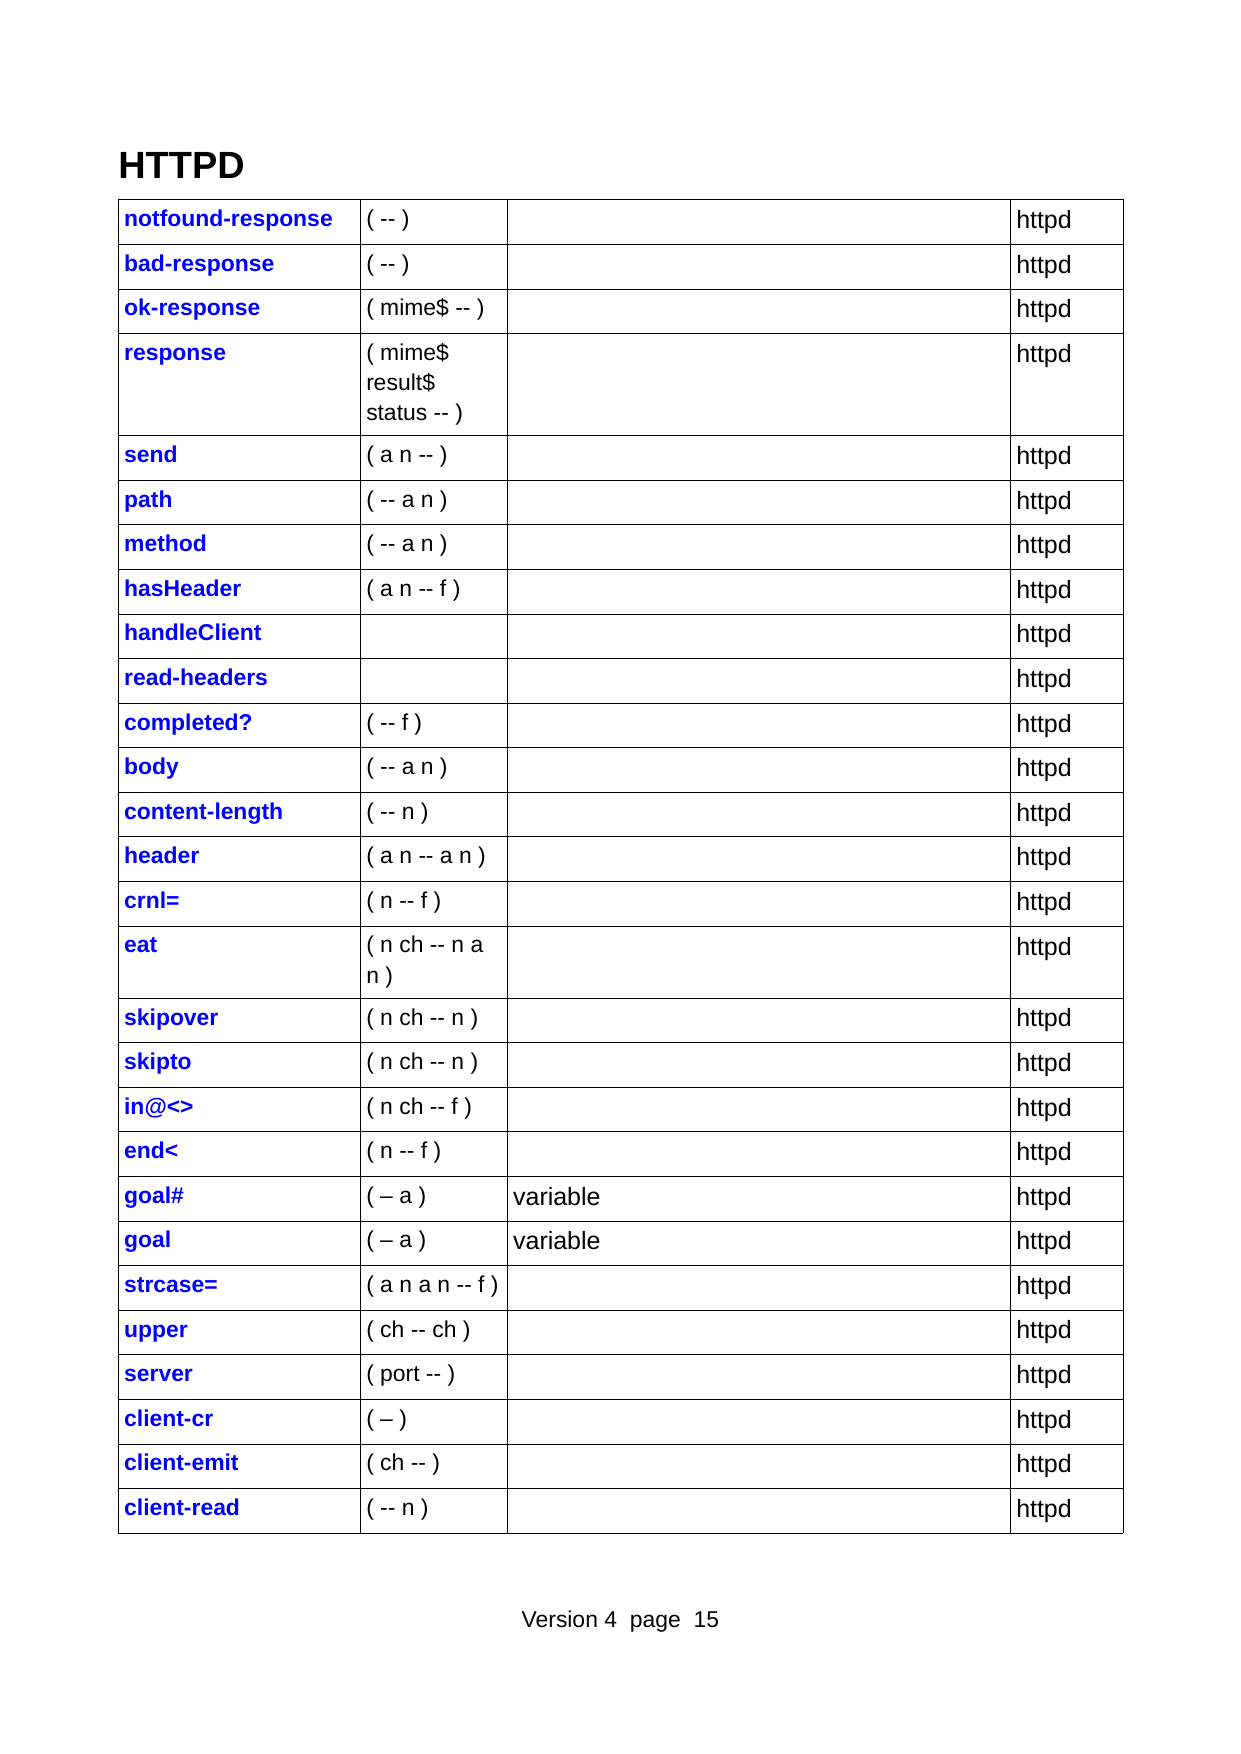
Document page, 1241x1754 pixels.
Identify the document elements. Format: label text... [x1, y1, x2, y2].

table_cell ( a n a n -- f ) [361, 1266, 507, 1310]
table_header ( -- ) [361, 200, 507, 244]
table_cell [508, 1088, 1010, 1131]
table_cell ( a n -- f ) [361, 570, 507, 613]
table_cell [508, 927, 1010, 998]
table_header [508, 200, 1010, 244]
table_cell send [119, 436, 360, 480]
table_cell client-emit [119, 1445, 360, 1488]
table_cell httpd [1011, 290, 1123, 333]
table_cell httpd [1011, 1043, 1123, 1087]
table_cell ( -- f ) [361, 704, 507, 747]
table_cell variable [508, 1177, 1010, 1221]
table_cell ( – a ) [361, 1177, 507, 1221]
table_cell httpd [1011, 245, 1123, 288]
table_cell [508, 481, 1010, 524]
table_cell handleClient [119, 615, 360, 658]
table_cell httpd [1011, 615, 1123, 658]
table_cell httpd [1011, 748, 1123, 792]
table_cell header [119, 837, 360, 881]
table_cell [508, 1132, 1010, 1176]
table_cell [508, 1043, 1010, 1087]
table_cell eat [119, 927, 360, 998]
table_cell [361, 615, 507, 658]
table_cell body [119, 748, 360, 792]
table_cell [508, 1400, 1010, 1443]
table_cell ( n ch -- n a n ) [361, 927, 507, 998]
table_cell ( n ch -- n ) [361, 1043, 507, 1087]
table_cell [508, 704, 1010, 747]
table_cell completed? [119, 704, 360, 747]
table_cell [508, 659, 1010, 703]
table_cell ( port -- ) [361, 1355, 507, 1399]
table_cell strcase= [119, 1266, 360, 1310]
table_cell [508, 525, 1010, 569]
table_cell skipover [119, 999, 360, 1042]
table_cell httpd [1011, 1132, 1123, 1176]
table_cell [508, 999, 1010, 1042]
table_cell [361, 659, 507, 703]
table_cell [508, 334, 1010, 435]
table_cell server [119, 1355, 360, 1399]
table_cell httpd [1011, 882, 1123, 926]
subtitle HTTPD [118, 143, 1122, 187]
table_cell [508, 1311, 1010, 1354]
table_cell upper [119, 1311, 360, 1354]
table_cell bad-response [119, 245, 360, 288]
table_cell ( – ) [361, 1400, 507, 1443]
table_cell [508, 1266, 1010, 1310]
table_cell [508, 436, 1010, 480]
table_cell ( a n -- ) [361, 436, 507, 480]
table_cell ( -- n ) [361, 793, 507, 836]
table_cell response [119, 334, 360, 435]
table_cell skipto [119, 1043, 360, 1087]
table_cell content-length [119, 793, 360, 836]
table_cell httpd [1011, 1489, 1123, 1533]
table_cell goal# [119, 1177, 360, 1221]
table_cell [508, 245, 1010, 288]
table_cell ( -- a n ) [361, 525, 507, 569]
table_cell ( n ch -- f ) [361, 1088, 507, 1131]
table_cell client-read [119, 1489, 360, 1533]
table_cell ( ch -- ch ) [361, 1311, 507, 1354]
table_cell [508, 793, 1010, 836]
table_cell path [119, 481, 360, 524]
table_cell httpd [1011, 704, 1123, 747]
table_header notfound-response [119, 200, 360, 244]
table_cell [508, 1489, 1010, 1533]
table_cell hasHeader [119, 570, 360, 613]
table_cell ( -- ) [361, 245, 507, 288]
table_cell [508, 1355, 1010, 1399]
table_cell ( n -- f ) [361, 882, 507, 926]
table_cell ( -- a n ) [361, 748, 507, 792]
table_cell [508, 570, 1010, 613]
table_cell ok-response [119, 290, 360, 333]
table_cell in@<> [119, 1088, 360, 1131]
table_cell httpd [1011, 525, 1123, 569]
table_cell httpd [1011, 1445, 1123, 1488]
table_cell httpd [1011, 1355, 1123, 1399]
table_cell httpd [1011, 1177, 1123, 1221]
table_cell httpd [1011, 1400, 1123, 1443]
table_cell httpd [1011, 837, 1123, 881]
table_cell [508, 615, 1010, 658]
table_cell ( n -- f ) [361, 1132, 507, 1176]
table_cell ( -- a n ) [361, 481, 507, 524]
table_cell httpd [1011, 659, 1123, 703]
table_cell crnl= [119, 882, 360, 926]
table_cell httpd [1011, 334, 1123, 435]
table_cell httpd [1011, 481, 1123, 524]
table_cell ( a n -- a n ) [361, 837, 507, 881]
table_cell httpd [1011, 570, 1123, 613]
table_cell httpd [1011, 999, 1123, 1042]
table_cell variable [508, 1222, 1010, 1265]
table_cell httpd [1011, 1222, 1123, 1265]
table_cell ( n ch -- n ) [361, 999, 507, 1042]
table_cell end< [119, 1132, 360, 1176]
table_cell httpd [1011, 793, 1123, 836]
table_cell read-headers [119, 659, 360, 703]
table_cell goal [119, 1222, 360, 1265]
table_cell ( -- n ) [361, 1489, 507, 1533]
table_cell [508, 748, 1010, 792]
table_cell [508, 290, 1010, 333]
table_cell httpd [1011, 436, 1123, 480]
table_cell [508, 837, 1010, 881]
table_cell ( ch -- ) [361, 1445, 507, 1488]
table_cell httpd [1011, 1311, 1123, 1354]
table_cell ( mime$ -- ) [361, 290, 507, 333]
table_cell ( – a ) [361, 1222, 507, 1265]
table_cell httpd [1011, 1266, 1123, 1310]
table_cell method [119, 525, 360, 569]
table_cell httpd [1011, 927, 1123, 998]
table_header httpd [1011, 200, 1123, 244]
table_cell httpd [1011, 1088, 1123, 1131]
table_cell [508, 1445, 1010, 1488]
table_cell ( mime$ result$ status -- ) [361, 334, 507, 435]
table_cell client-cr [119, 1400, 360, 1443]
table_cell [508, 882, 1010, 926]
